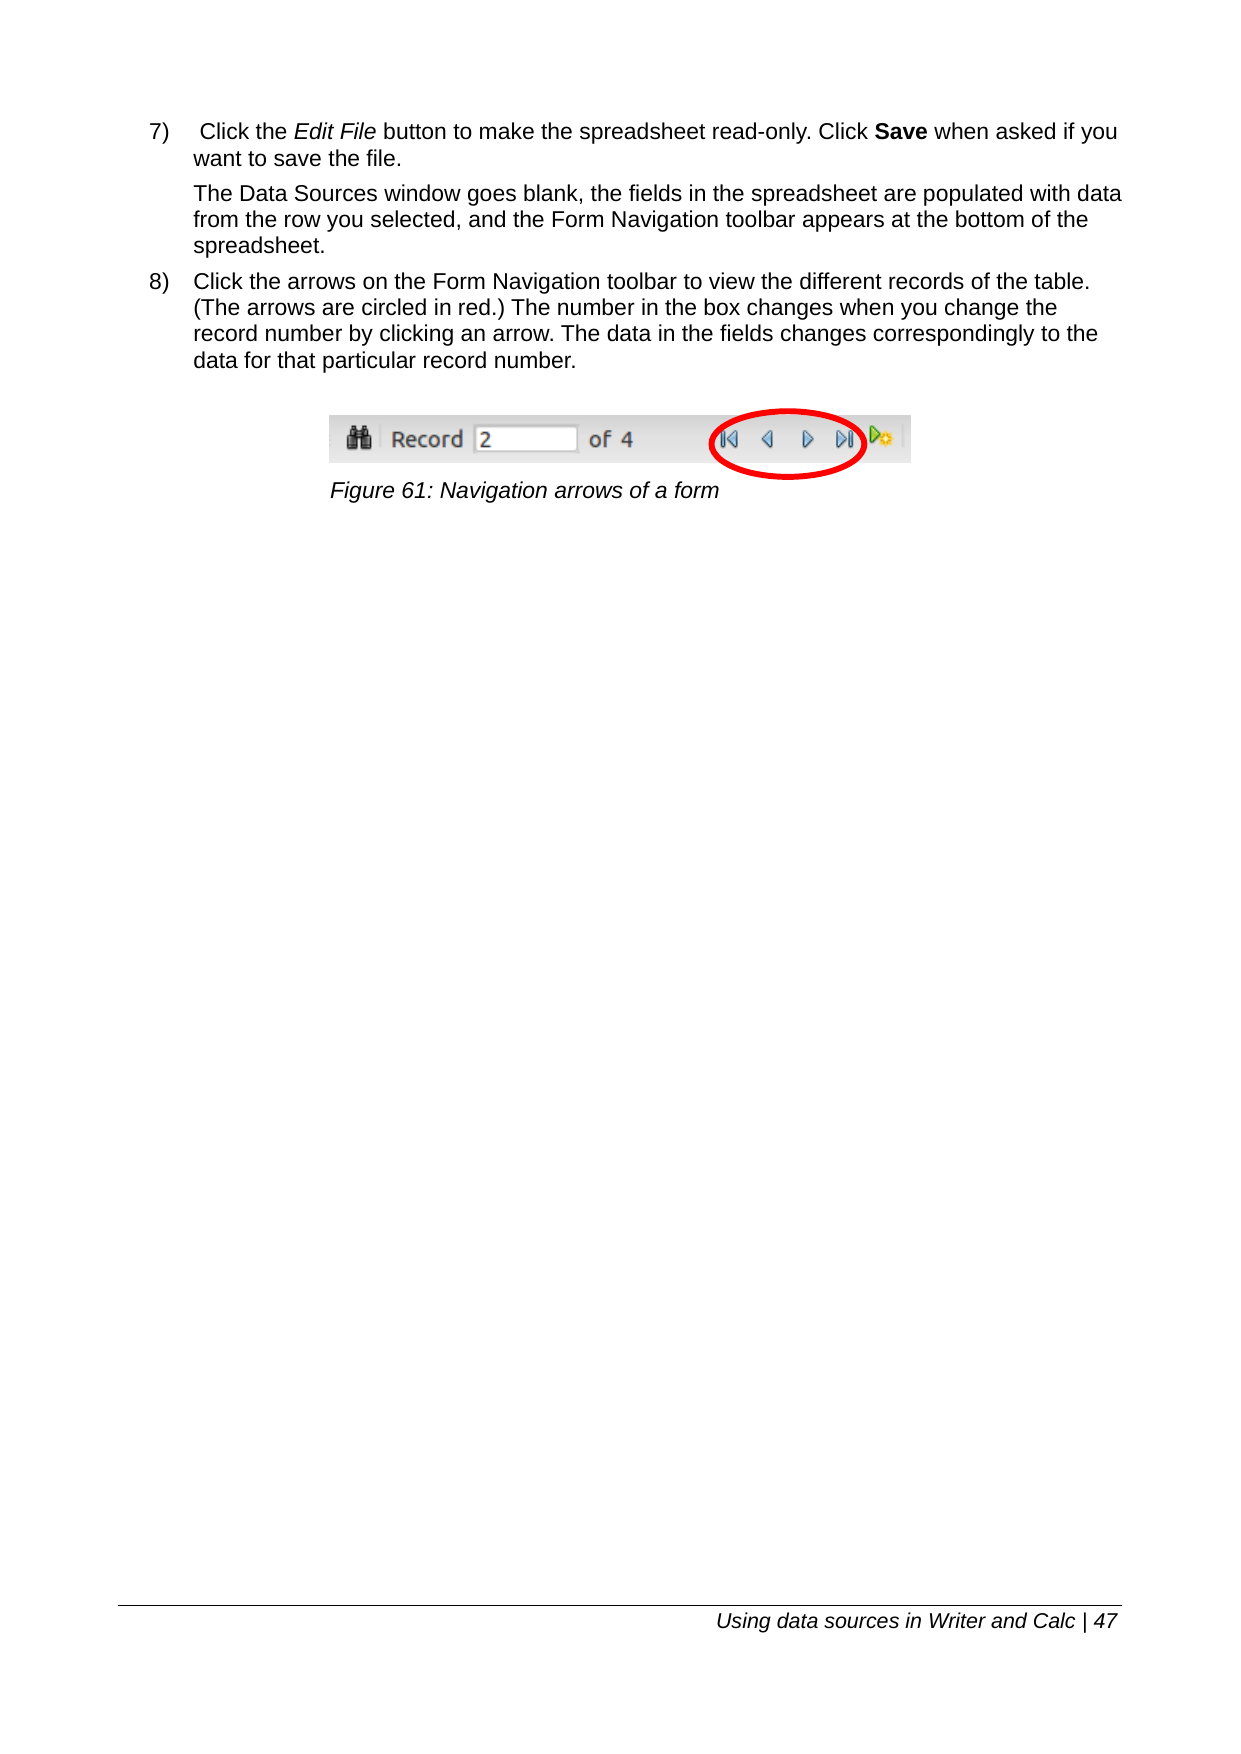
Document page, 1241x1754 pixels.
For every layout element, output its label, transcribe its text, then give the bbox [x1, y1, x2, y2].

picture [838, 415, 911, 463]
list Click the Edit File button to make the spreadsheet read-only. Click Save when asked if you want to save the file. [169, 118, 1122, 171]
picture [715, 415, 861, 463]
text Figure 61: Navigation arrows of a form [330, 477, 910, 503]
picture [329, 415, 738, 463]
list Click the arrows on the Form Navigation toolbar to view the different records of the table. (The arrows are circled in red.) The number in the box changes when you change the record number by clicking an arrow. The data in the fields changes correspondingly to the data for that particular record number. [169, 268, 1122, 373]
list The Data Sources window goes blank, the fields in the spreadsheet are populated with data from the row you selected, and the Form Navigation toolbar appears at the bottom of the spreadsheet. [169, 180, 1122, 259]
